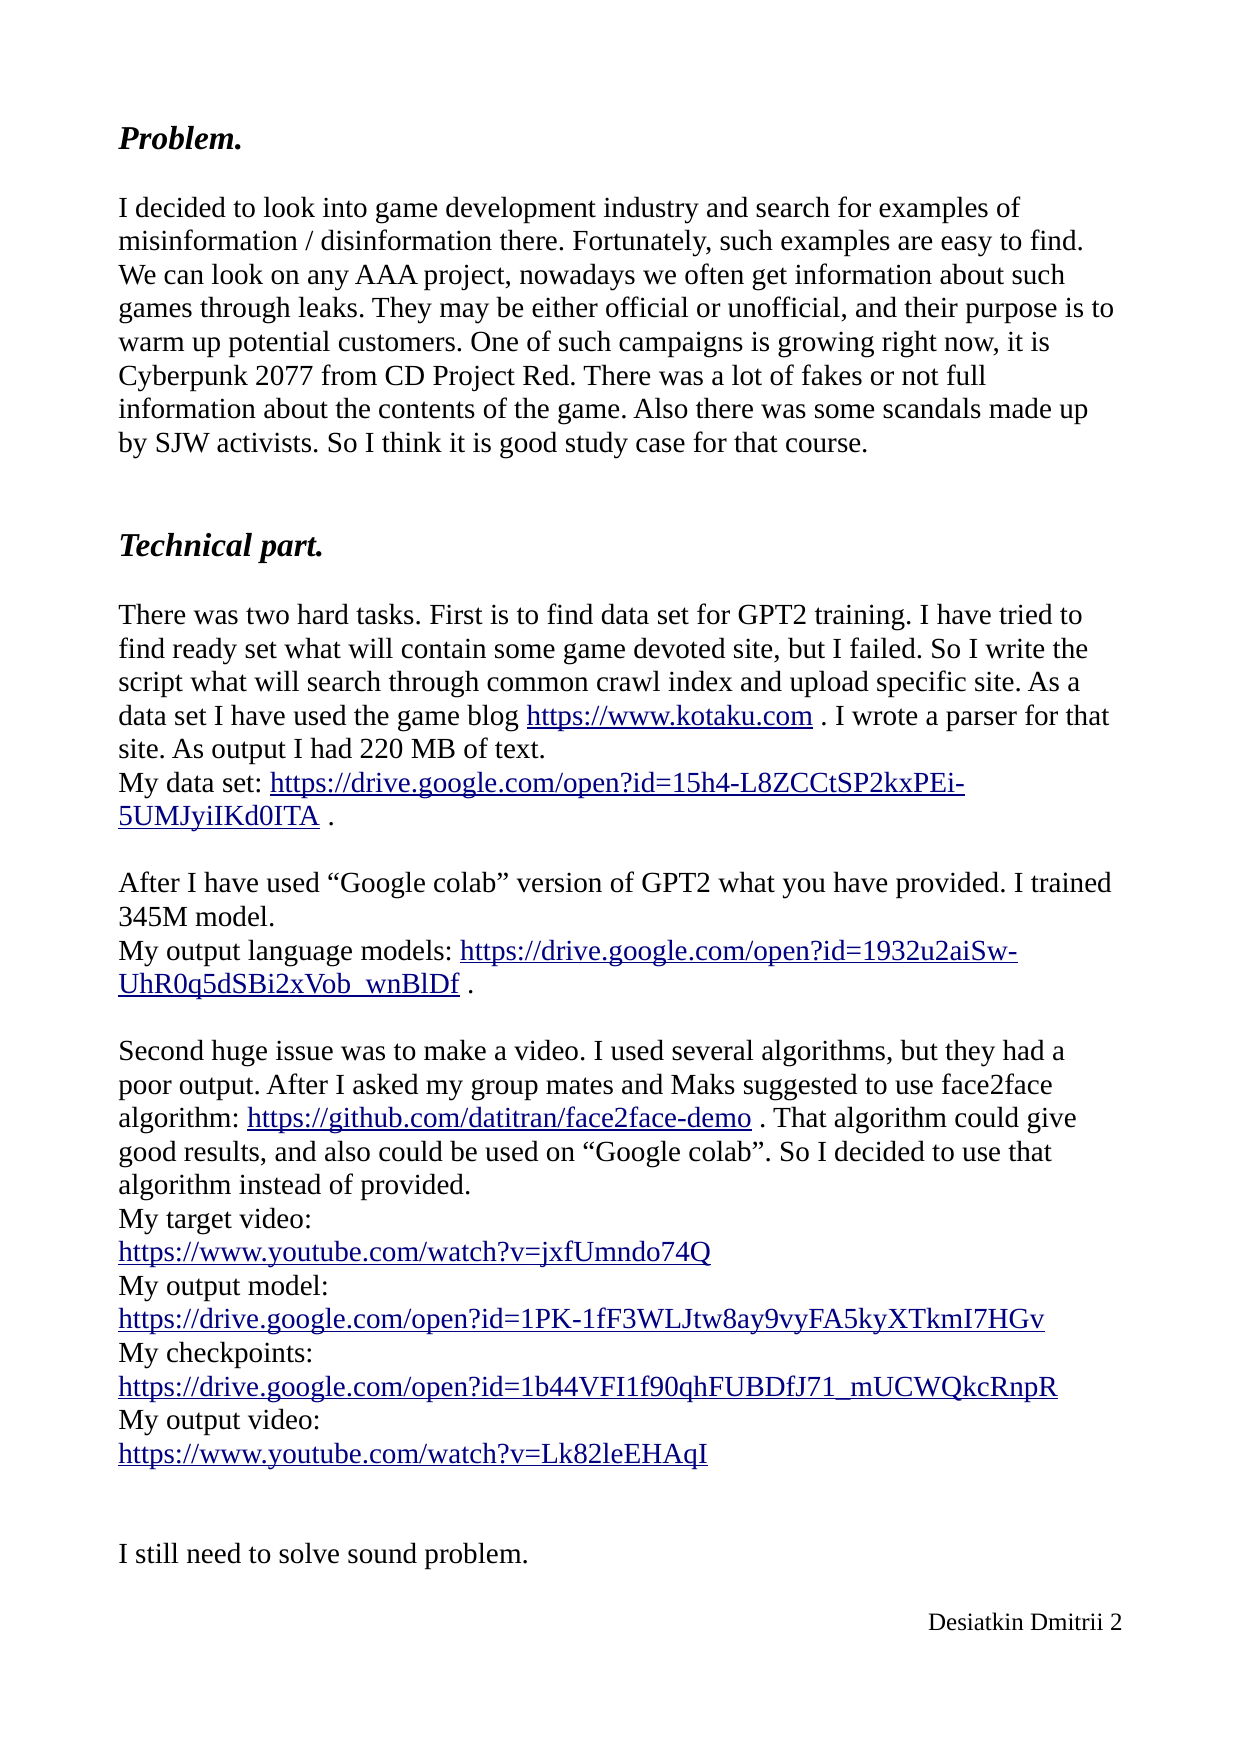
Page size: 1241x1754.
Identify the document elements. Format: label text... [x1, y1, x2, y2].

text Technical part. [118, 525, 1122, 564]
text My checkpoints: [118, 1335, 1122, 1369]
text There was two hard tasks. First is to find data set for GPT2 training. I have tried to find ready set what will contain some game devoted site, but I failed. So I write the script what will search through common crawl index and upload specific site. As a data set I have used the game blog https://www.kotaku.com . I wrote a parser for that site. As output I had 220 MB of text. [118, 597, 1122, 765]
text My output video: [118, 1402, 1122, 1436]
text After I have used “Google colab” version of GPT2 what you have provided. I trained 345M model. [118, 866, 1122, 933]
text https://www.youtube.com/watch?v=Lk82leEHAqI [118, 1436, 1122, 1469]
text https://drive.google.com/open?id=1PK-1fF3WLJtw8ay9vyFA5kyXTkmI7HGv [118, 1302, 1122, 1335]
text I still need to solve sound problem. [118, 1536, 1122, 1570]
text My target video: [118, 1201, 1122, 1234]
text My data set: https://drive.google.com/open?id=15h4-L8ZCCtSP2kxPEi-5UMJyiIKd0ITA . [118, 765, 1122, 832]
text My output model: [118, 1268, 1122, 1302]
text Problem. [118, 118, 1122, 156]
text My output language models: https://drive.google.com/open?id=1932u2aiSw-UhR0q5dSBi2xVob_wnBlDf . [118, 933, 1122, 1000]
text I decided to look into game development industry and search for examples of misinformation / disinformation there. Fortunately, such examples are easy to find. We can look on any AAA project, nowadays we often get information about such games through leaks. They may be either official or unofficial, and their purpose is to warm up potential customers. One of such campaigns is growing right now, it is Cyberpunk 2077 from CD Project Red. There was a lot of fakes or not full information about the contents of the game. Also there was some scandals made up by SJW activists. So I think it is good study case for that course. [118, 190, 1122, 458]
text https://drive.google.com/open?id=1b44VFI1f90qhFUBDfJ71_mUCWQkcRnpR [118, 1369, 1122, 1402]
text https://www.youtube.com/watch?v=jxfUmndo74Q [118, 1234, 1122, 1268]
text Second huge issue was to make a video. I used several algorithms, but they had a poor output. After I asked my group mates and Maks suggested to use face2face algorithm: https://github.com/datitran/face2face-demo . That algorithm could give good results, and also could be used on “Google colab”. So I decided to use that algorithm instead of provided. [118, 1033, 1122, 1201]
